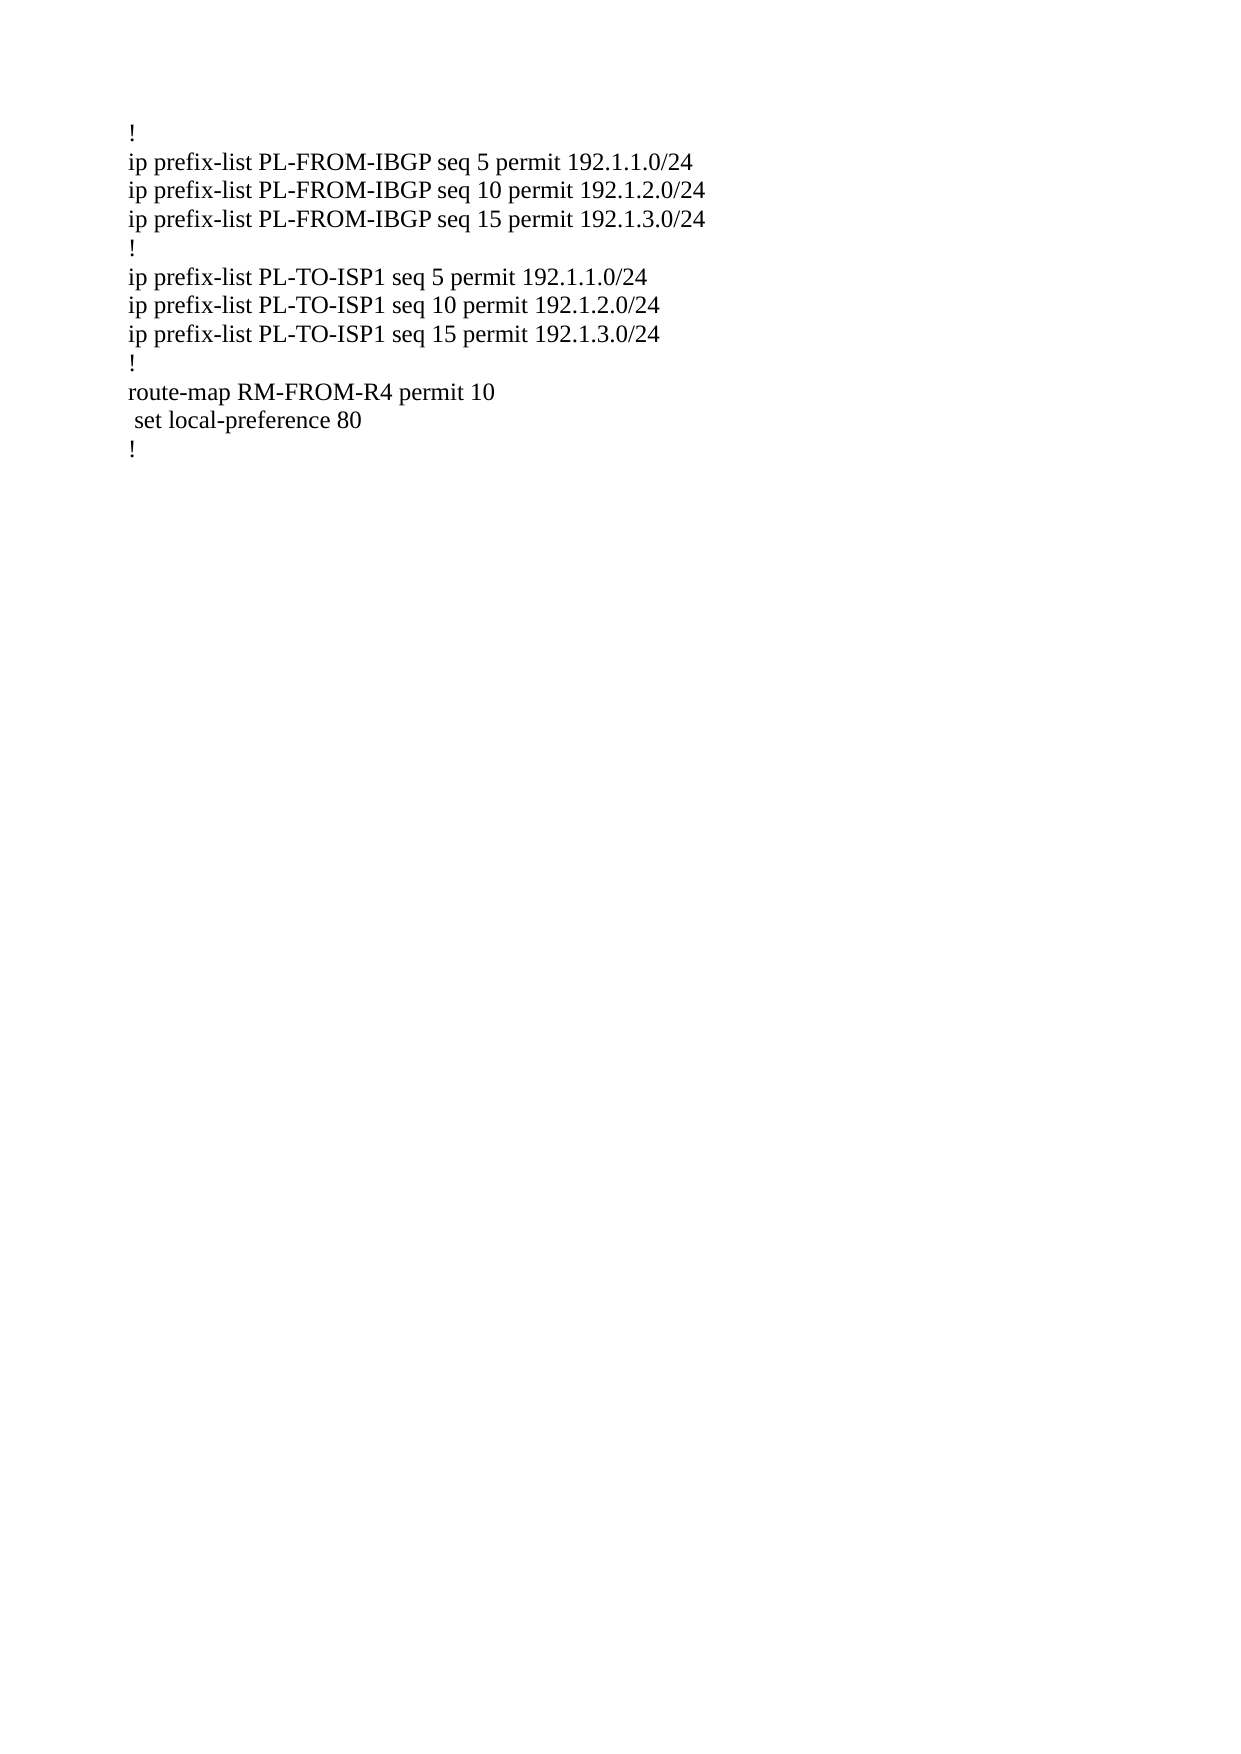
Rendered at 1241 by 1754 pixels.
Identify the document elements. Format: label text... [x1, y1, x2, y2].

text ip prefix-list PL-TO-ISP1 seq 10 permit 192.1.2.0/24 [128, 291, 1122, 319]
text ! [128, 434, 1122, 463]
text set local-preference 80 [128, 406, 1122, 434]
text route-map RM-FROM-R4 permit 10 [128, 377, 1122, 406]
text ip prefix-list PL-TO-ISP1 seq 5 permit 192.1.1.0/24 [128, 262, 1122, 291]
text ! [128, 348, 1122, 377]
text ip prefix-list PL-TO-ISP1 seq 15 permit 192.1.3.0/24 [128, 319, 1122, 348]
text ip prefix-list PL-FROM-IBGP seq 5 permit 192.1.1.0/24 [128, 147, 1122, 176]
text ip prefix-list PL-FROM-IBGP seq 10 permit 192.1.2.0/24 [128, 176, 1122, 204]
text ! [128, 118, 1122, 147]
text ! [128, 233, 1122, 262]
text ip prefix-list PL-FROM-IBGP seq 15 permit 192.1.3.0/24 [128, 204, 1122, 233]
